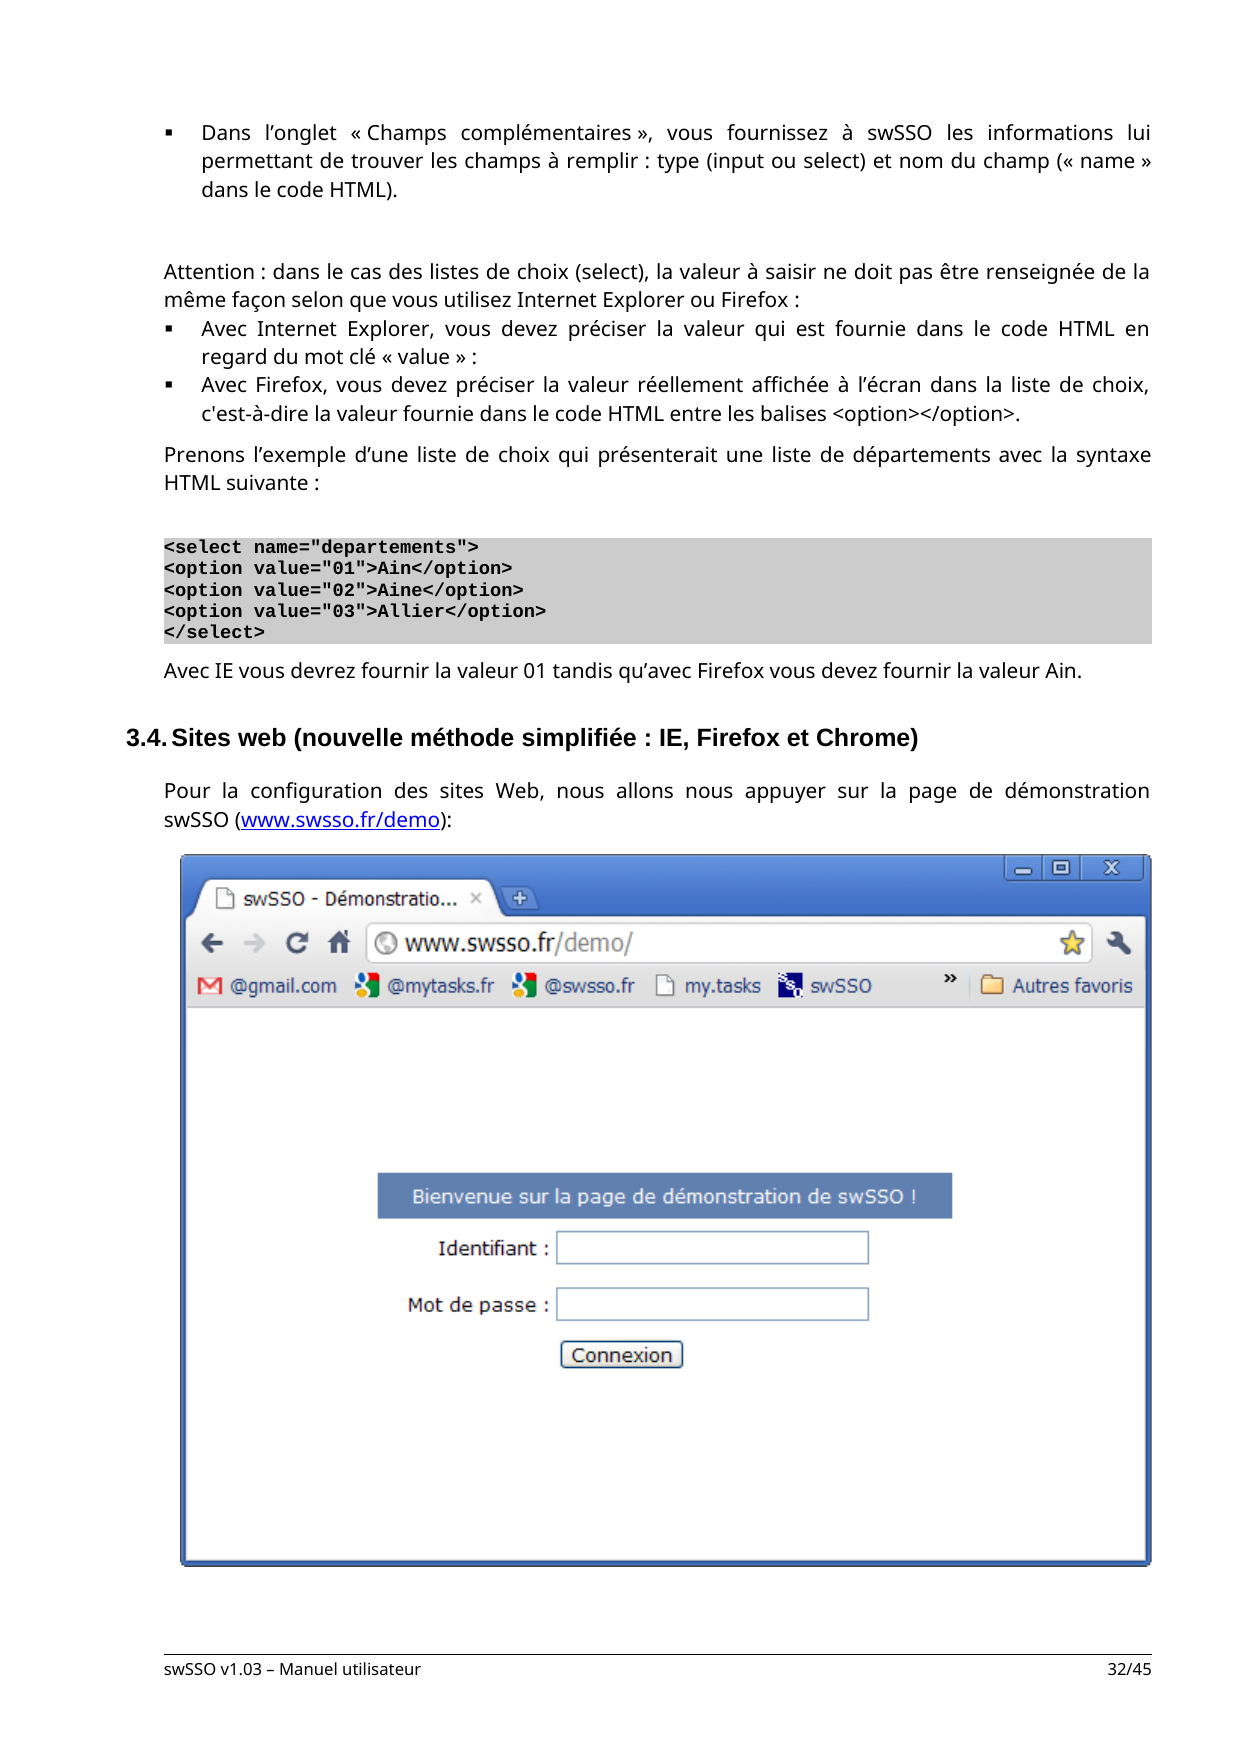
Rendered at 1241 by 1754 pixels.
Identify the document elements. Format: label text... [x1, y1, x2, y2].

list Avec Internet Explorer, vous devez préciser la valeur qui est fournie dans le code HTML en regard du mot clé « value » : [164, 314, 1152, 371]
text <option value="02">Aine</option> [164, 580, 1152, 602]
list Dans l’onglet « Champs complémentaires », vous fournissez à swSSO les informations lui permettant de trouver les champs à remplir : type (input ou select) et nom du champ (« name » dans le code HTML). [164, 118, 1152, 203]
text </select> [164, 623, 1152, 644]
text <select name="departements"> [164, 538, 1152, 559]
subtitle Sites web (nouvelle méthode simplifiée : IE, Firefox et Chrome) [126, 722, 1152, 751]
text Prenons l’exemple d’une liste de choix qui présenterait une liste de départements avec la syntaxe HTML suivante : [164, 440, 1152, 497]
text Avec IE vous devrez fournir la valeur 01 tandis qu’avec Firefox vous devez fournir la valeur Ain. [164, 657, 1152, 685]
list Avec Firefox, vous devez préciser la valeur réellement affichée à l’écran dans la liste de choix, c'est-à-dire la valeur fournie dans le code HTML entre les balises <option></option>. [164, 371, 1152, 427]
text Pour la configuration des sites Web, nous allons nous appuyer sur la page de démonstration swSSO (www.swsso.fr/demo): [164, 776, 1152, 833]
text <option value="03">Allier</option> [164, 602, 1152, 623]
picture [180, 854, 1152, 1567]
text <option value="01">Ain</option> [164, 559, 1152, 580]
text Attention : dans le cas des listes de choix (select), la valeur à saisir ne doit pas être renseignée de la même façon selon que vous utilisez Internet Explorer ou Firefox : [164, 257, 1152, 314]
